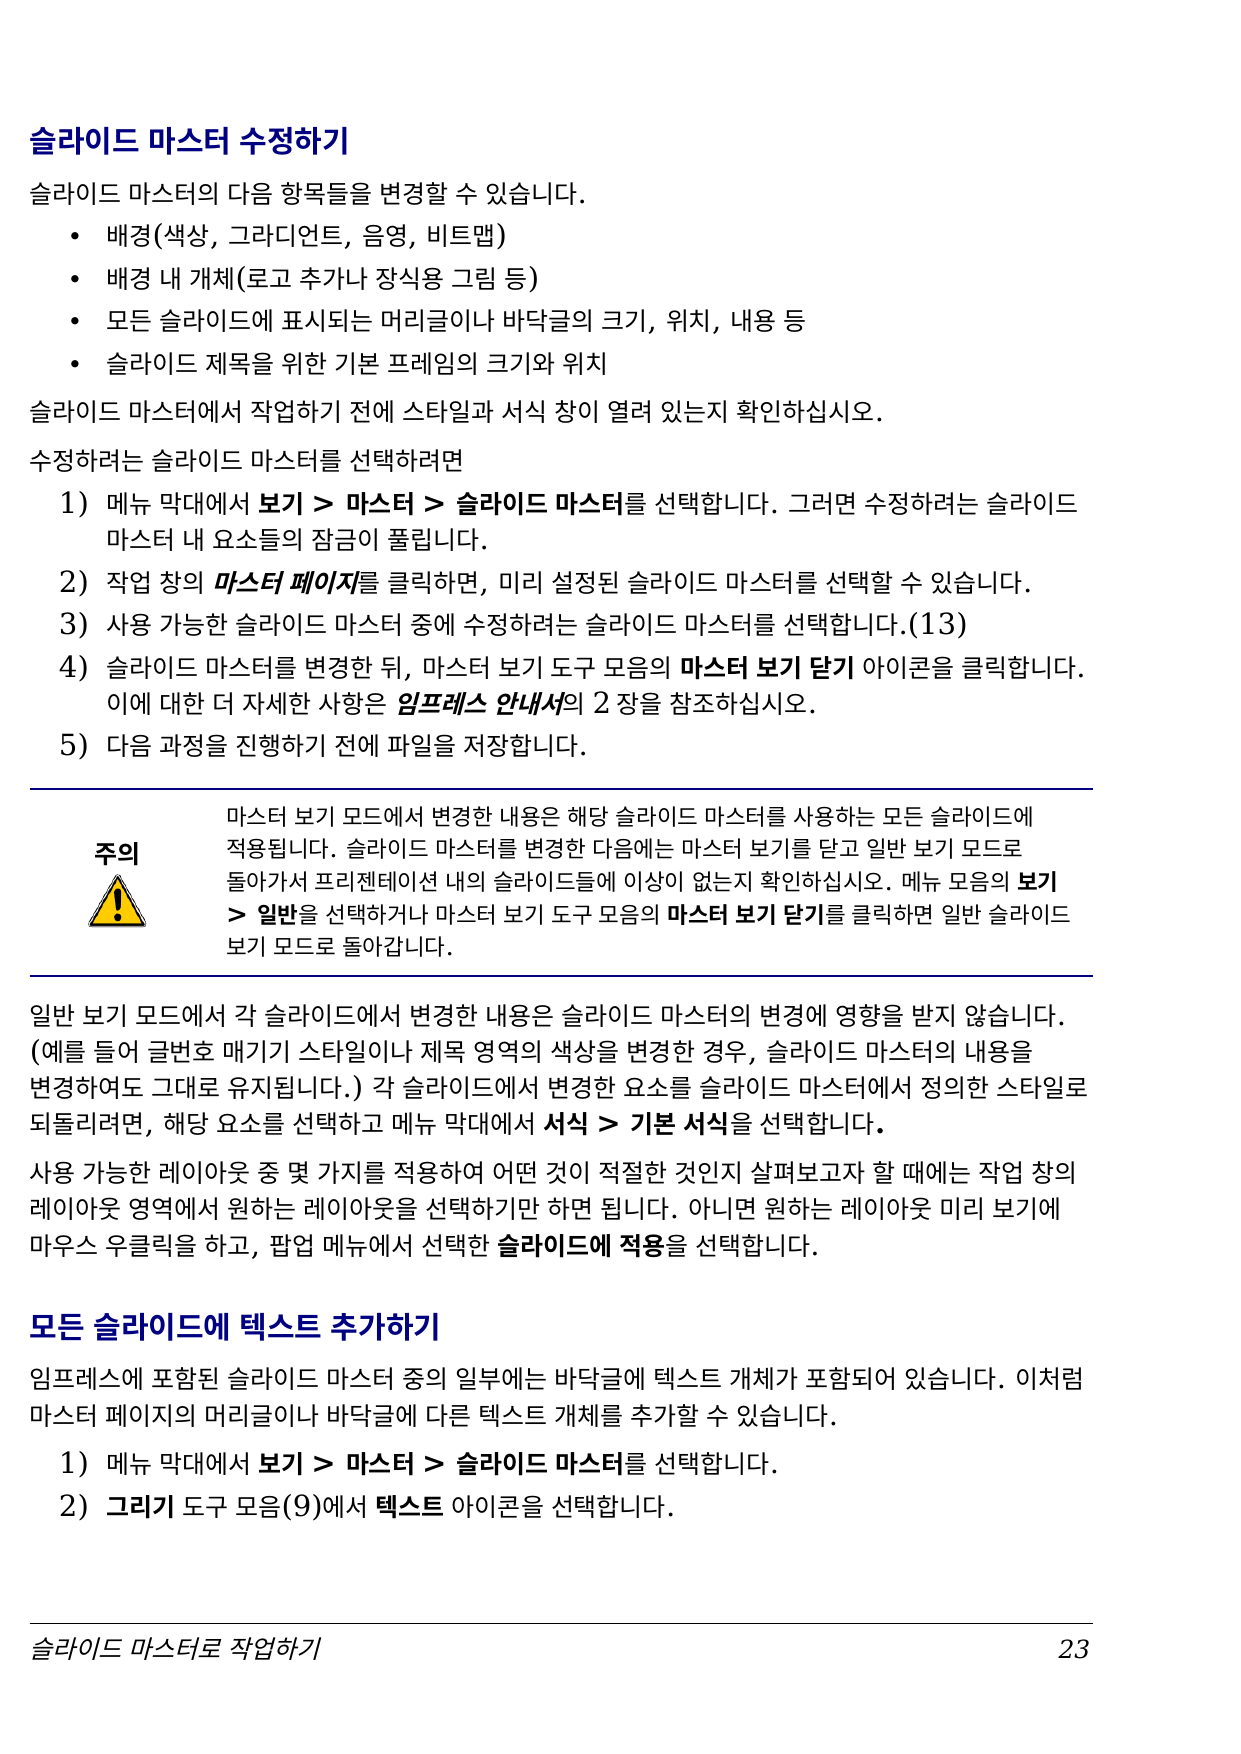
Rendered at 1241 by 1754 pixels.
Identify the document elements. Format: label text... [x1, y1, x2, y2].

list 그리기 도구 모음(그림 9)에서 텍스트 아이콘을 선택합니다. [88, 1487, 1093, 1523]
list 배경(색상, 그라디언트, 음영, 비트맵) [67, 217, 1093, 253]
list 모든 슬라이드에 표시되는 머리글이나 바닥글의 크기, 위치, 내용 등 [67, 302, 1093, 338]
list 메뉴 막대에서 보기 > 마스터 > 슬라이드 마스터를 선택합니다. [88, 1445, 1093, 1481]
list 슬라이드 마스터를 변경한 뒤, 마스터 보기 도구 모음의 마스터 보기 닫기 아이콘을 클릭합니다. 이에 대한 더 자세한 사항은 임프레스 안내서의 2장을 참조하십시오. [88, 648, 1093, 721]
text 임프레스에 포함된 슬라이드 마스터 중의 일부에는 바닥글에 텍스트 개체가 포함되어 있습니다. 이처럼 마스터 페이지의 머리글이나 바닥글에 다른 텍스트 개체를 추가할 수 있습니다. [29, 1360, 1093, 1432]
text 일반 보기 모드에서 각 슬라이드에서 변경한 내용은 슬라이드 마스터의 변경에 영향을 받지 않습니다.(예를 들어 글번호 매기기 스타일이나 제목 영역의 색상을 변경한 경우, 슬라이드 마스터의 내용을 변경하여도 그대로 유지됩니다.) 각 슬라이드에서 변경한 요소를 슬라이드 마스터에서 정의한 스타일로 되돌리려면, 해당 요소를 선택하고 메뉴 막대에서 서식 > 기본 서식을 선택합니다. [29, 996, 1093, 1141]
picture [84, 871, 150, 931]
list 슬라이드 마스터의 다음 항목들을 변경할 수 있습니다. [29, 174, 1093, 210]
list 슬라이드 제목을 위한 기본 프레임의 크기와 위치 [67, 344, 1093, 381]
list 다음 과정을 진행하기 전에 파일을 저장합니다. [88, 727, 1093, 763]
table_header 주의 [30, 790, 204, 975]
list 배경 내 개체(로고 추가나 장식용 그림 등) [67, 259, 1093, 296]
list 메뉴 막대에서 보기 > 마스터 > 슬라이드 마스터를 선택합니다. 그러면 수정하려는 슬라이드 마스터 내 요소들의 잠금이 풀립니다. [88, 484, 1093, 557]
list 수정하려는 슬라이드 마스터를 선택하려면 [29, 442, 1093, 478]
table_header 마스터 보기 모드에서 변경한 내용은 해당 슬라이드 마스터를 사용하는 모든 슬라이드에 적용됩니다. 슬라이드 마스터를 변경한 다음에는 마스터 보기를 닫고 일반 보기 모드로 돌아가서 프리젠테이션 내의 슬라이드들에 이상이 없는지 확인하십시오. 메뉴 모음의 보기 > 일반을 선택하거나 마스터 보기 도구 모음의 마스터 보기 닫기를 클릭하면 일반 슬라이드 보기 모드로 돌아갑니다. [204, 790, 1093, 975]
subtitle 슬라이드 마스터 수정하기 [29, 118, 1093, 162]
text 사용 가능한 레이아웃 중 몇 가지를 적용하여 어떤 것이 적절한 것인지 살펴보고자 할 때에는 작업 창의 레이아웃 영역에서 원하는 레이아웃을 선택하기만 하면 됩니다. 아니면 원하는 레이아웃 미리 보기에 마우스 우클릭을 하고, 팝업 메뉴에서 선택한 슬라이드에 적용을 선택합니다. [29, 1153, 1093, 1262]
subtitle 모든 슬라이드에 텍스트 추가하기 [29, 1304, 1093, 1347]
text 슬라이드 마스터에서 작업하기 전에 스타일과 서식 창이 열려 있는지 확인하십시오. [29, 393, 1093, 429]
list 작업 창의 마스터 페이지를 클릭하면, 미리 설정된 슬라이드 마스터를 선택할 수 있습니다. [88, 563, 1093, 599]
list 사용 가능한 슬라이드 마스터 중에 수정하려는 슬라이드 마스터를 선택합니다.(그림 13) [88, 606, 1093, 642]
